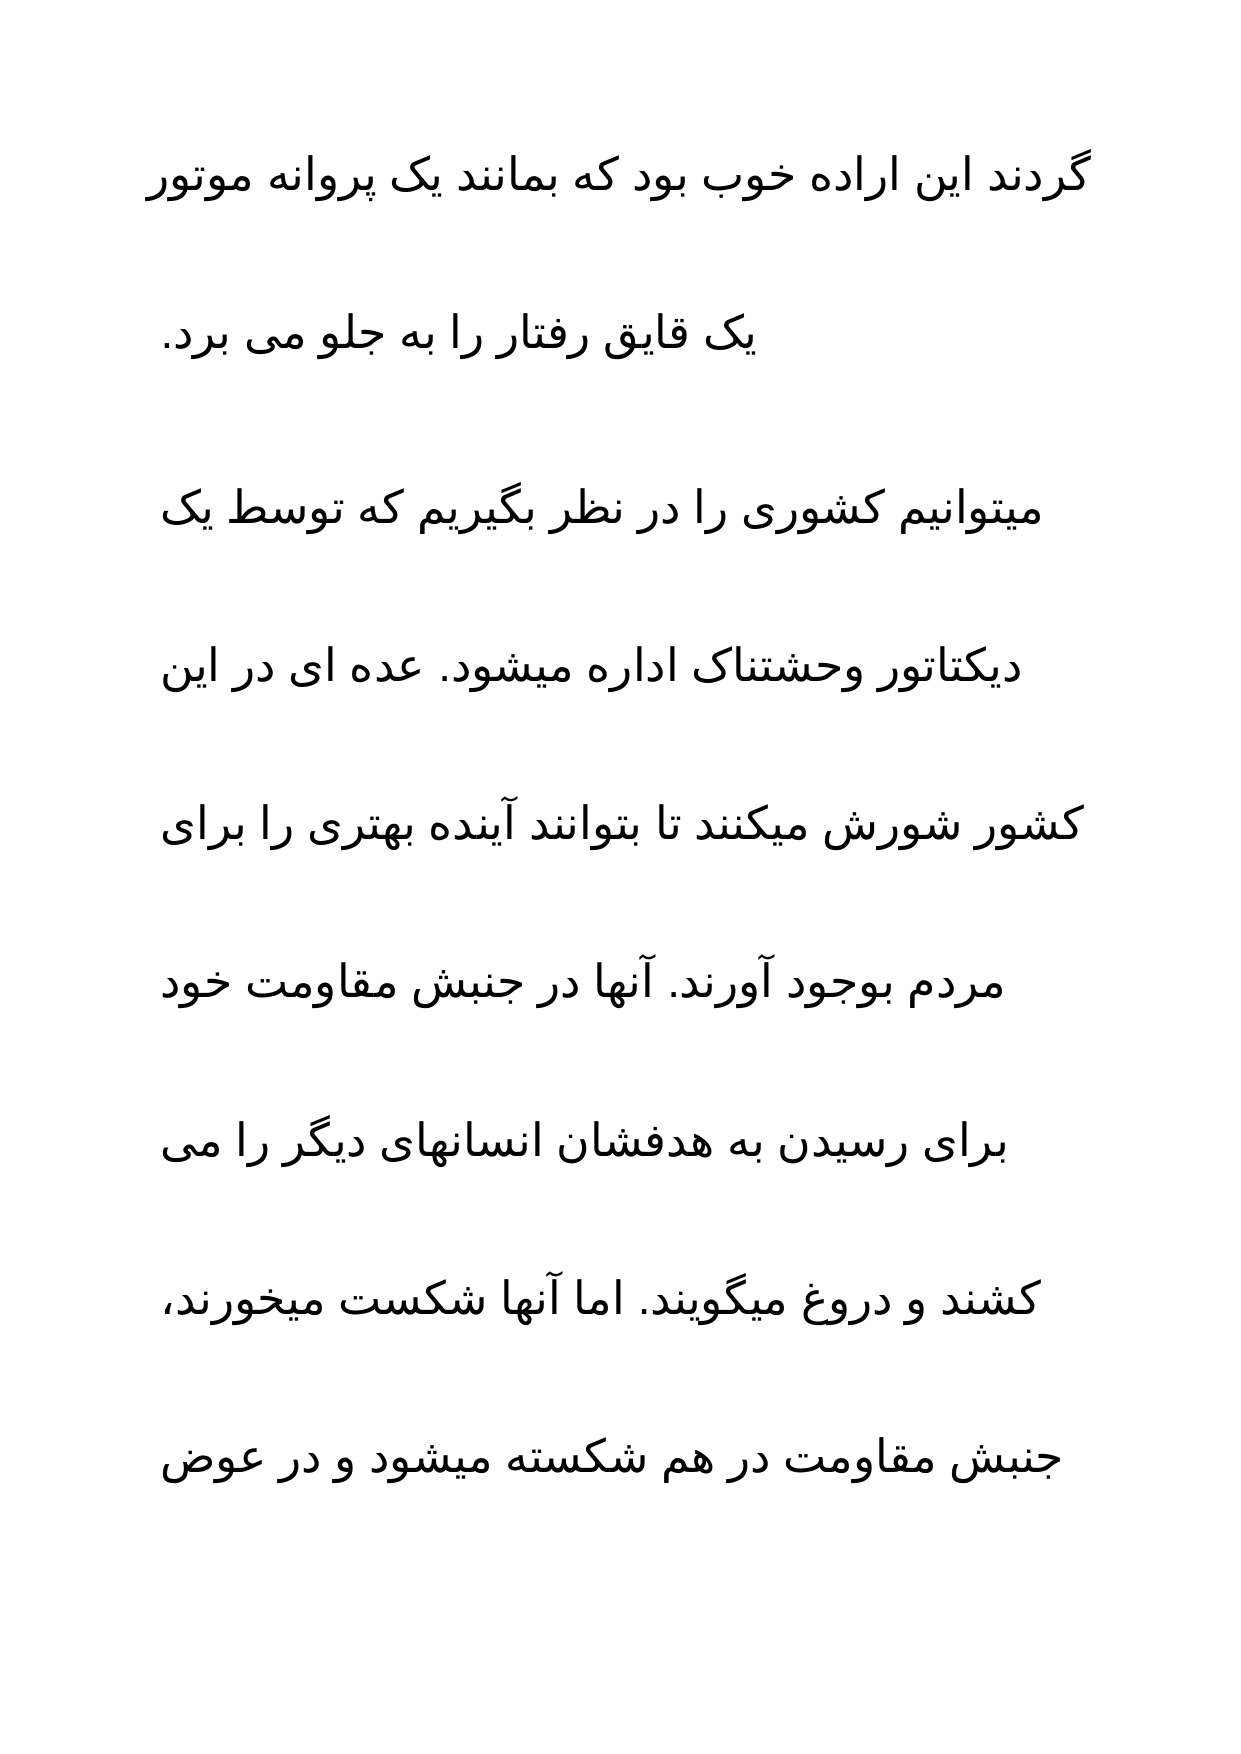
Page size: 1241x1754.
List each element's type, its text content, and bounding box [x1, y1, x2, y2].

text میتوانیم کشوری را در نظر بگیریم که توسط یک دیکتاتور وحشتناک اداره میشود. عده ای در این کشور شورش میکنند تا بتوانند آینده بهتری را برای مردم بوجود آورند. آنها در جنبش مقاومت خود برای رسیدن به هدفشان انسانهای دیگر را می کشند و دروغ میگویند. اما آنها شکست میخورند، جنبش مقاومت در هم شکسته میشود و در عوض فشار به مردمی که در کشور زندگی میکنند بیشتر میشود. شورشیان قوانین مهم اخلاقی را نقض کرده و همینطور به اهدافشان نرسیده اند. **هرچند میتوانیم ببینیم که آنها کار درست انجام داده اند بنابراین ما فکر میکنیم که آنها یک اراده خوب داشته اند برای رفتارشان متفاوت از رفتار دیکتاتور. [148, 481, 1093, 1482]
text اراده - پروانه اخلاق یک اقدام می تواند به پیامدهای ناخواسته منجر شود. با این وجود، بعدا می توانیم ببینیم که این کار درست بوده است. شخصی که این کار را انجام داده واقعا انگیزه درونی داشته است، یک خواسته که به سمت نتیجه خوب هدایت شده است. حتی اگر هدف مورد نظر بدست نیاید و قوانین زیادی نقض گردند این اراده خوب بود که بمانند یک پروانه موتور یک قایق رفتار را به جلو می برد. [148, 148, 1093, 358]
